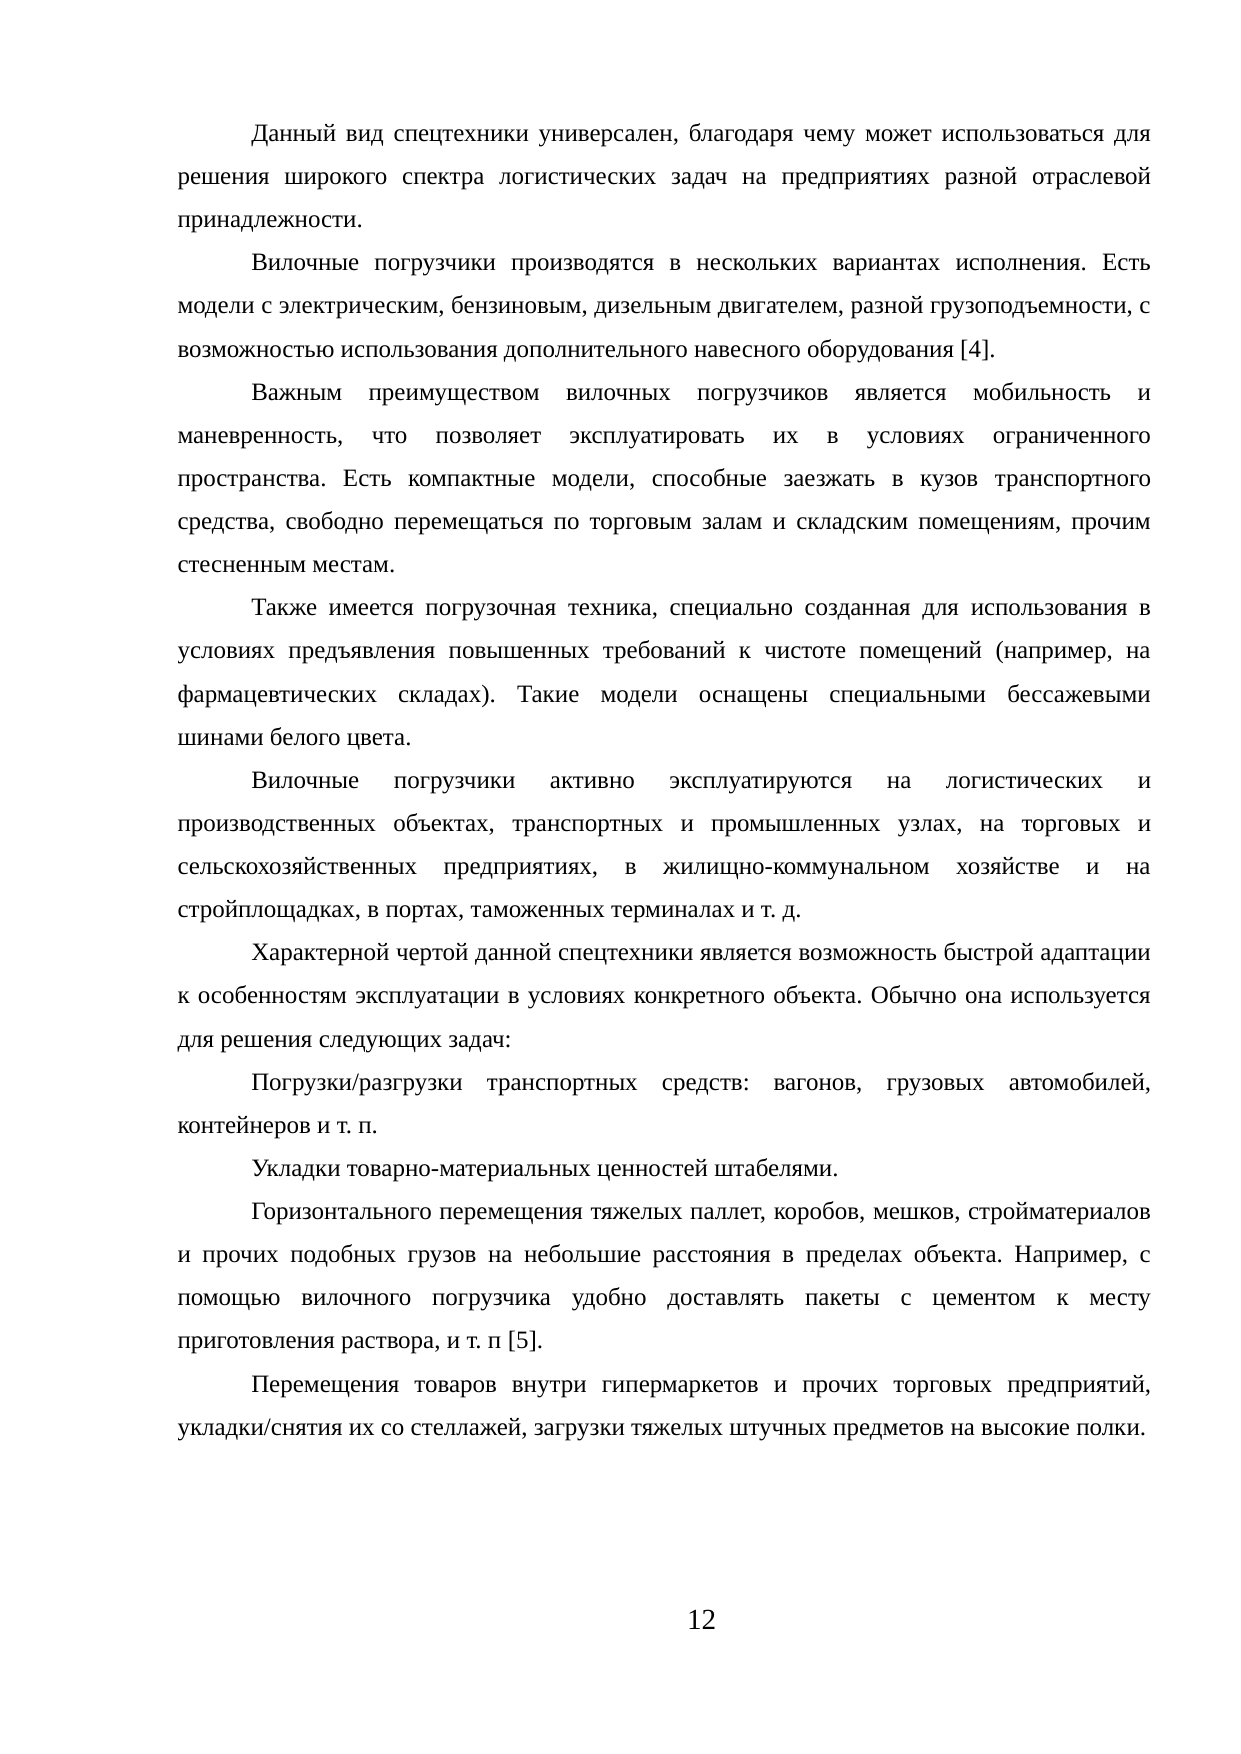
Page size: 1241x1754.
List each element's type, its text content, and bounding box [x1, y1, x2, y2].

text Данный вид спецтехники универсален, благодаря чему может использоваться для решения широкого спектра логистических задач на предприятиях разной отраслевой принадлежности. [177, 118, 1152, 233]
text Также имеется погрузочная техника, специально созданная для использования в условиях предъявления повышенных требований к чистоте помещений (например, на фармацевтических складах). Такие модели оснащены специальными бессажевыми шинами белого цвета. [177, 592, 1152, 751]
text Укладки товарно-материальных ценностей штабелями. [177, 1153, 1152, 1182]
text Вилочные погрузчики производятся в нескольких вариантах исполнения. Есть модели с электрическим, бензиновым, дизельным двигателем, разной грузоподъемности, с возможностью использования дополнительного навесного оборудования [4]. [177, 247, 1152, 362]
text Погрузки/разгрузки транспортных средств: вагонов, грузовых автомобилей, контейнеров и т. п. [177, 1067, 1152, 1139]
text Характерной чертой данной спецтехники является возможность быстрой адаптации к особенностям эксплуатации в условиях конкретного объекта. Обычно она используется для решения следующих задач: [177, 937, 1152, 1052]
text Перемещения товаров внутри гипермаркетов и прочих торговых предприятий, укладки/снятия их со стеллажей, загрузки тяжелых штучных предметов на высокие полки. [177, 1369, 1152, 1441]
text Горизонтального перемещения тяжелых паллет, коробов, мешков, стройматериалов и прочих подобных грузов на небольшие расстояния в пределах объекта. Например, с помощью вилочного погрузчика удобно доставлять пакеты с цементом к месту приготовления раствора, и т. п [5]. [177, 1196, 1152, 1354]
text Важным преимуществом вилочных погрузчиков является мобильность и маневренность, что позволяет эксплуатировать их в условиях ограниченного пространства. Есть компактные модели, способные заезжать в кузов транспортного средства, свободно перемещаться по торговым залам и складским помещениям, прочим стесненным местам. [177, 377, 1152, 578]
text Вилочные погрузчики активно эксплуатируются на логистических и производственных объектах, транспортных и промышленных узлах, на торговых и сельскохозяйственных предприятиях, в жилищно-коммунальном хозяйстве и на стройплощадках, в портах, таможенных терминалах и т. д. [177, 765, 1152, 923]
